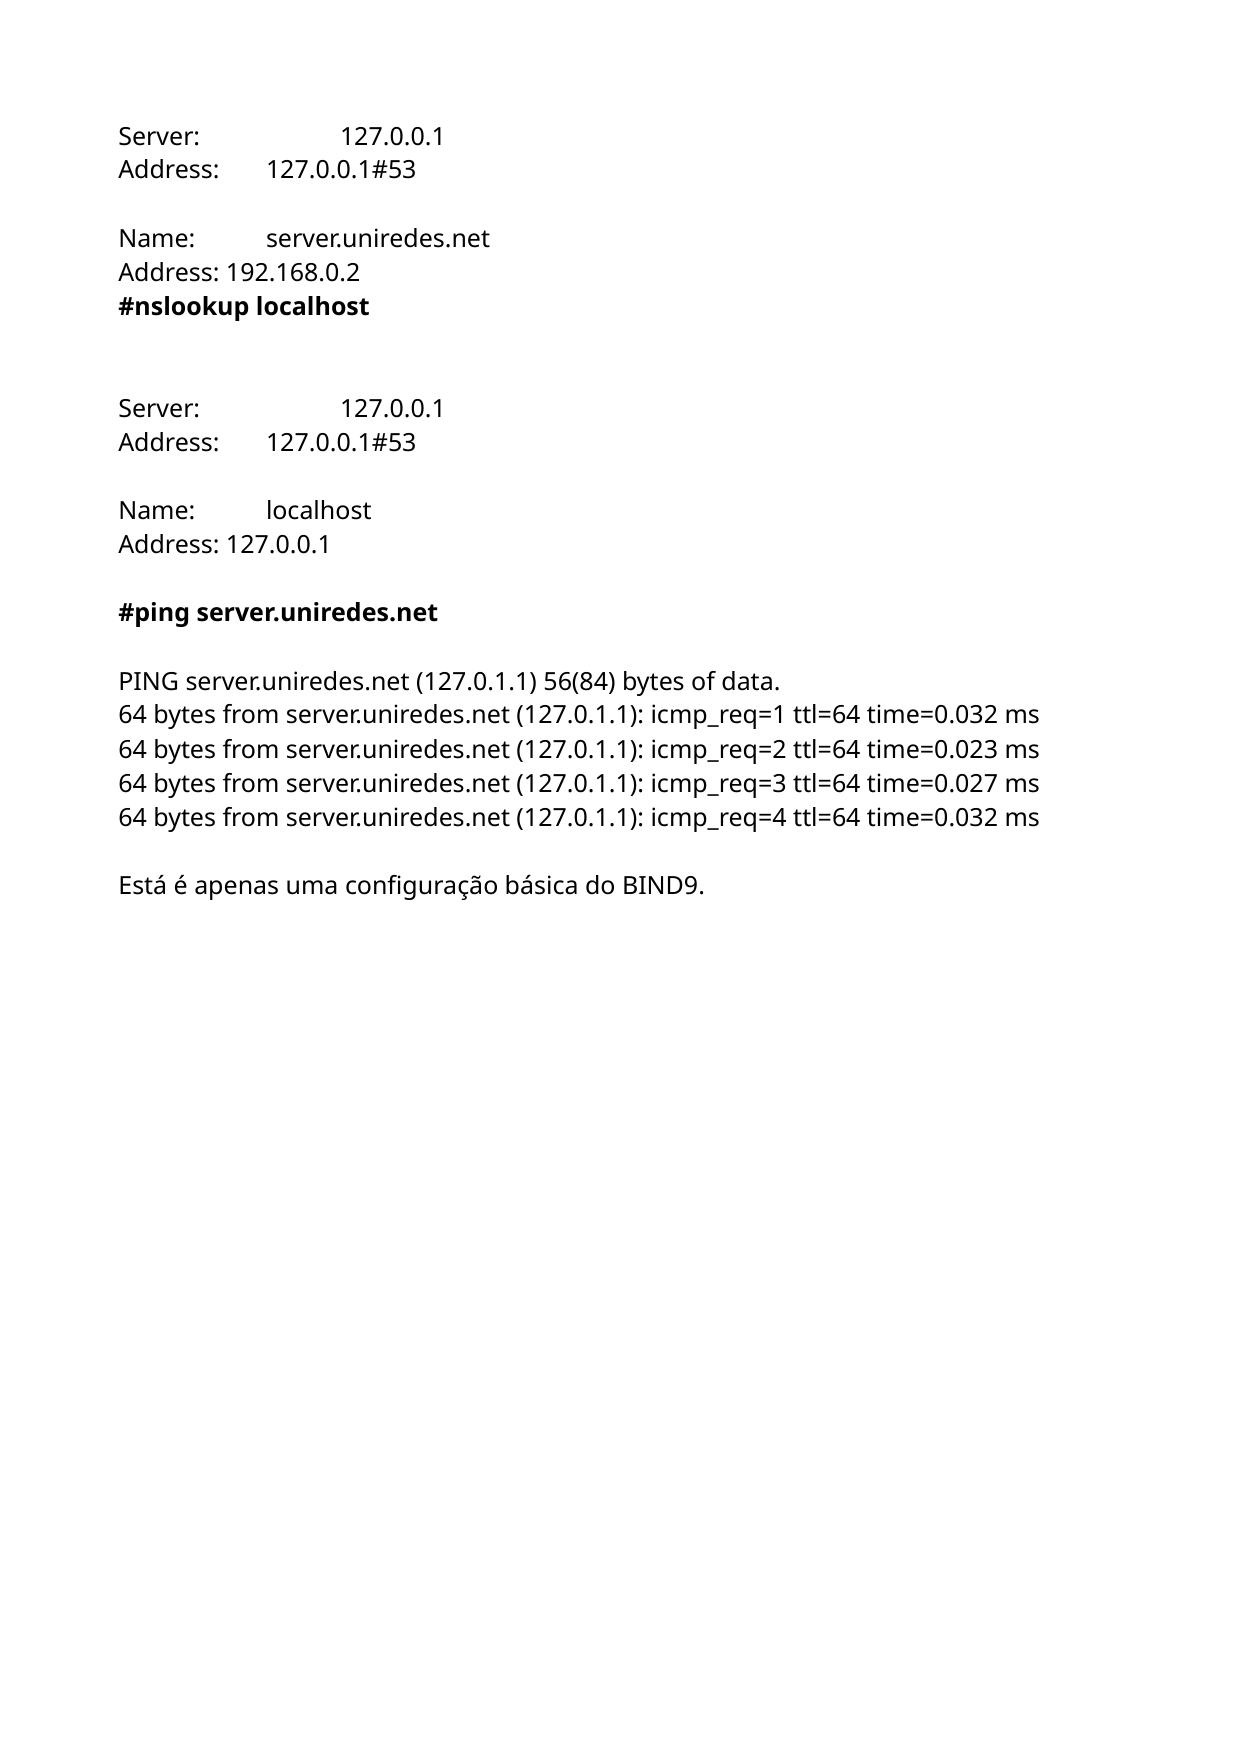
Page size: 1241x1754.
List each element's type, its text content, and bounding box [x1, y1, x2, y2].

text 64 bytes from server.uniredes.net (127.0.1.1): icmp_req=4 ttl=64 time=0.032 ms [118, 799, 1122, 833]
text Name: localhost [118, 493, 1122, 527]
text Address: 127.0.0.1 [118, 527, 1122, 561]
text PING server.uniredes.net (127.0.1.1) 56(84) bytes of data. [118, 663, 1122, 697]
text Address: 192.168.0.2 [118, 254, 1122, 288]
text 64 bytes from server.uniredes.net (127.0.1.1): icmp_req=2 ttl=64 time=0.023 ms [118, 731, 1122, 765]
text #ping server.uniredes.net [118, 595, 1122, 629]
text #nslookup localhost [118, 288, 1122, 322]
text Server: 127.0.0.1 [118, 118, 1122, 152]
text 64 bytes from server.uniredes.net (127.0.1.1): icmp_req=1 ttl=64 time=0.032 ms [118, 697, 1122, 731]
text Address: 127.0.0.1#53 [118, 152, 1122, 186]
text 64 bytes from server.uniredes.net (127.0.1.1): icmp_req=3 ttl=64 time=0.027 ms [118, 765, 1122, 799]
text Name: server.uniredes.net [118, 220, 1122, 254]
text Server: 127.0.0.1 [118, 391, 1122, 425]
text Está é apenas uma configuração básica do BIND9. [118, 867, 1122, 902]
text Address: 127.0.0.1#53 [118, 425, 1122, 459]
